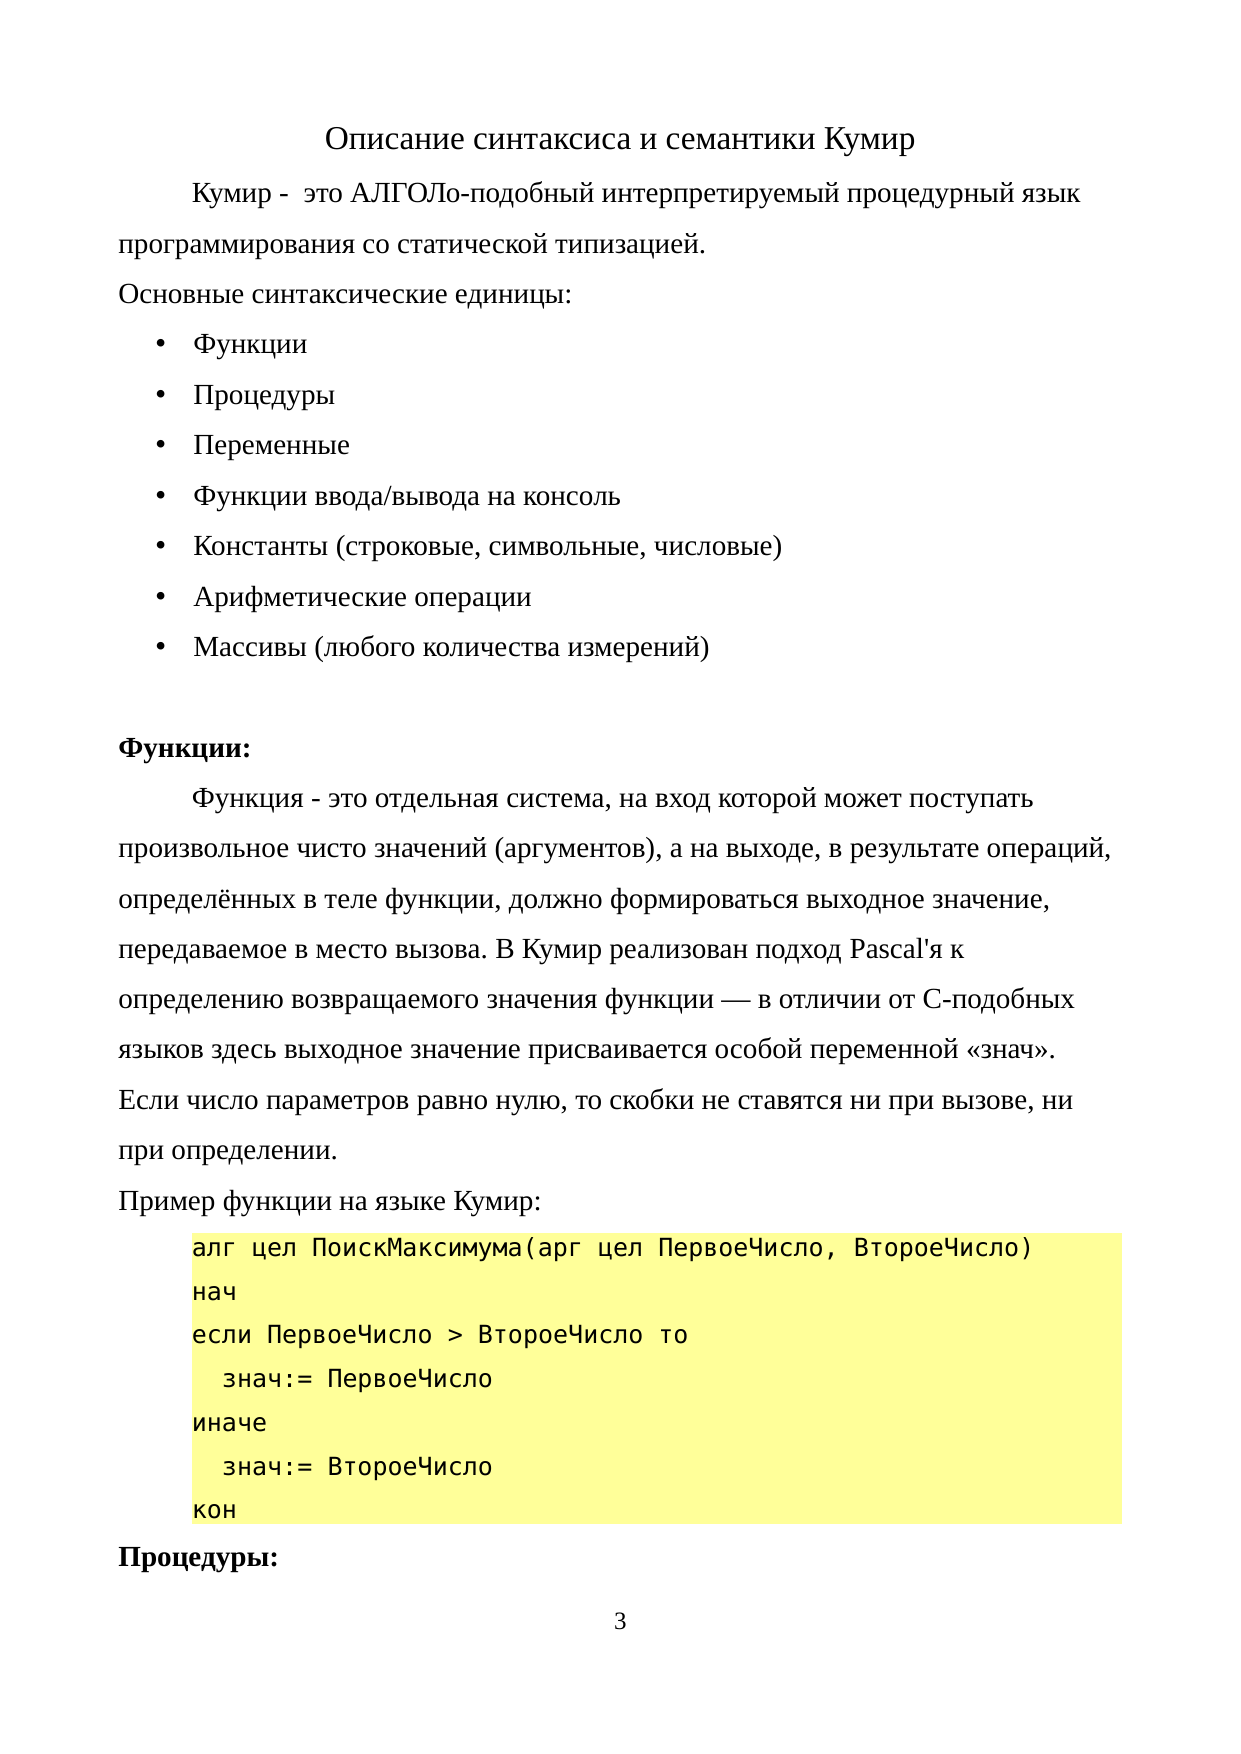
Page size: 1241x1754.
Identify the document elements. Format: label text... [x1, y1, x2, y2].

list Процедуры [156, 377, 1122, 411]
text Функции: [118, 730, 1122, 763]
text Описание синтаксиса и семантики Кумир [118, 118, 1122, 156]
text если ПервоеЧисло > ВтороеЧисло то [192, 1320, 1122, 1349]
text знач:= ВтороеЧисло [192, 1452, 1122, 1481]
text иначе [192, 1408, 1122, 1437]
text Кумир - это АЛГОЛо-подобный интерпретируемый процедурный язык программирования со статической типизацией. [118, 176, 1122, 259]
list Константы (строковые, символьные, числовые) [156, 528, 1122, 562]
text кон [192, 1495, 1122, 1524]
list Функции ввода/вывода на консоль [156, 478, 1122, 511]
text Процедуры: [118, 1539, 1122, 1573]
text Функция - это отдельная система, на вход которой может поступать произвольное чисто значений (аргументов), а на выходе, в результате операций, определённых в теле функции, должно формироваться выходное значение, передаваемое в место вызова. В Кумир реализован подход Pascal'я к определению возвращаемого значения функции — в отличии от С-подобных языков здесь выходное значение присваивается особой переменной «знач». Если число параметров равно нулю, то скобки не ставятся ни при вызове, ни при определении. [118, 780, 1122, 1166]
text алг цел ПоискМаксимума(арг цел ПервоеЧисло, ВтороеЧисло) [192, 1233, 1122, 1262]
text Пример функции на языке Кумир: [118, 1183, 1122, 1216]
text знач:= ПервоеЧисло [192, 1364, 1122, 1393]
list Функции [156, 327, 1122, 360]
text Основные синтаксические единицы: [118, 276, 1122, 310]
list Массивы (любого количества измерений) [156, 629, 1122, 663]
list Переменные [156, 427, 1122, 461]
text нач [192, 1277, 1122, 1306]
list Арифметические операции [156, 579, 1122, 612]
